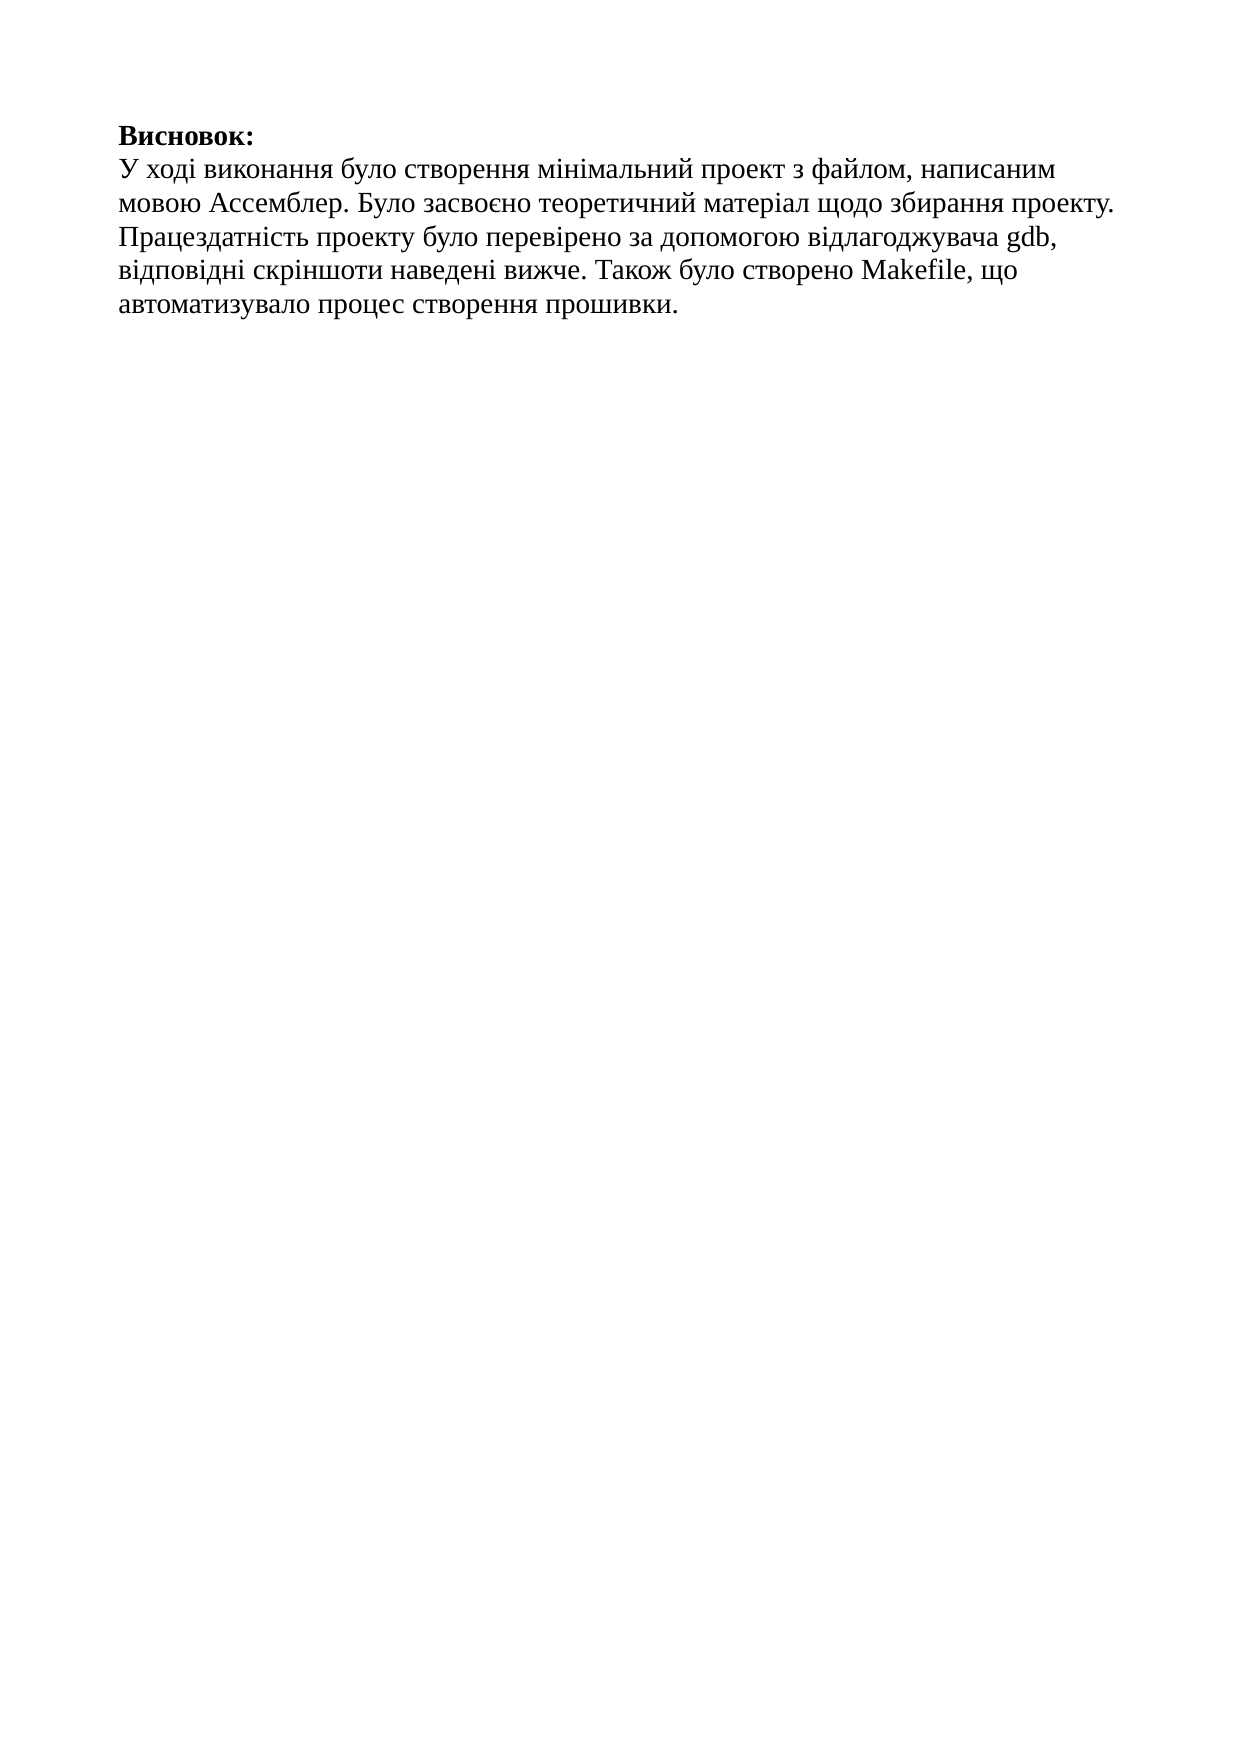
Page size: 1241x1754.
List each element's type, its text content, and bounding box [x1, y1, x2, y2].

text Висновок: [118, 118, 1122, 152]
text У ході виконання було створення мінімальний проект з файлом, написаним мовою Ассемблер. Було засвоєно теоретичний матеріал щодо збирання проекту. Працездатність проекту було перевірено за допомогою відлагоджувача gdb, відповідні скріншоти наведені вижче. Також було створено Makefile, що автоматизувало процес створення прошивки. [118, 152, 1122, 319]
